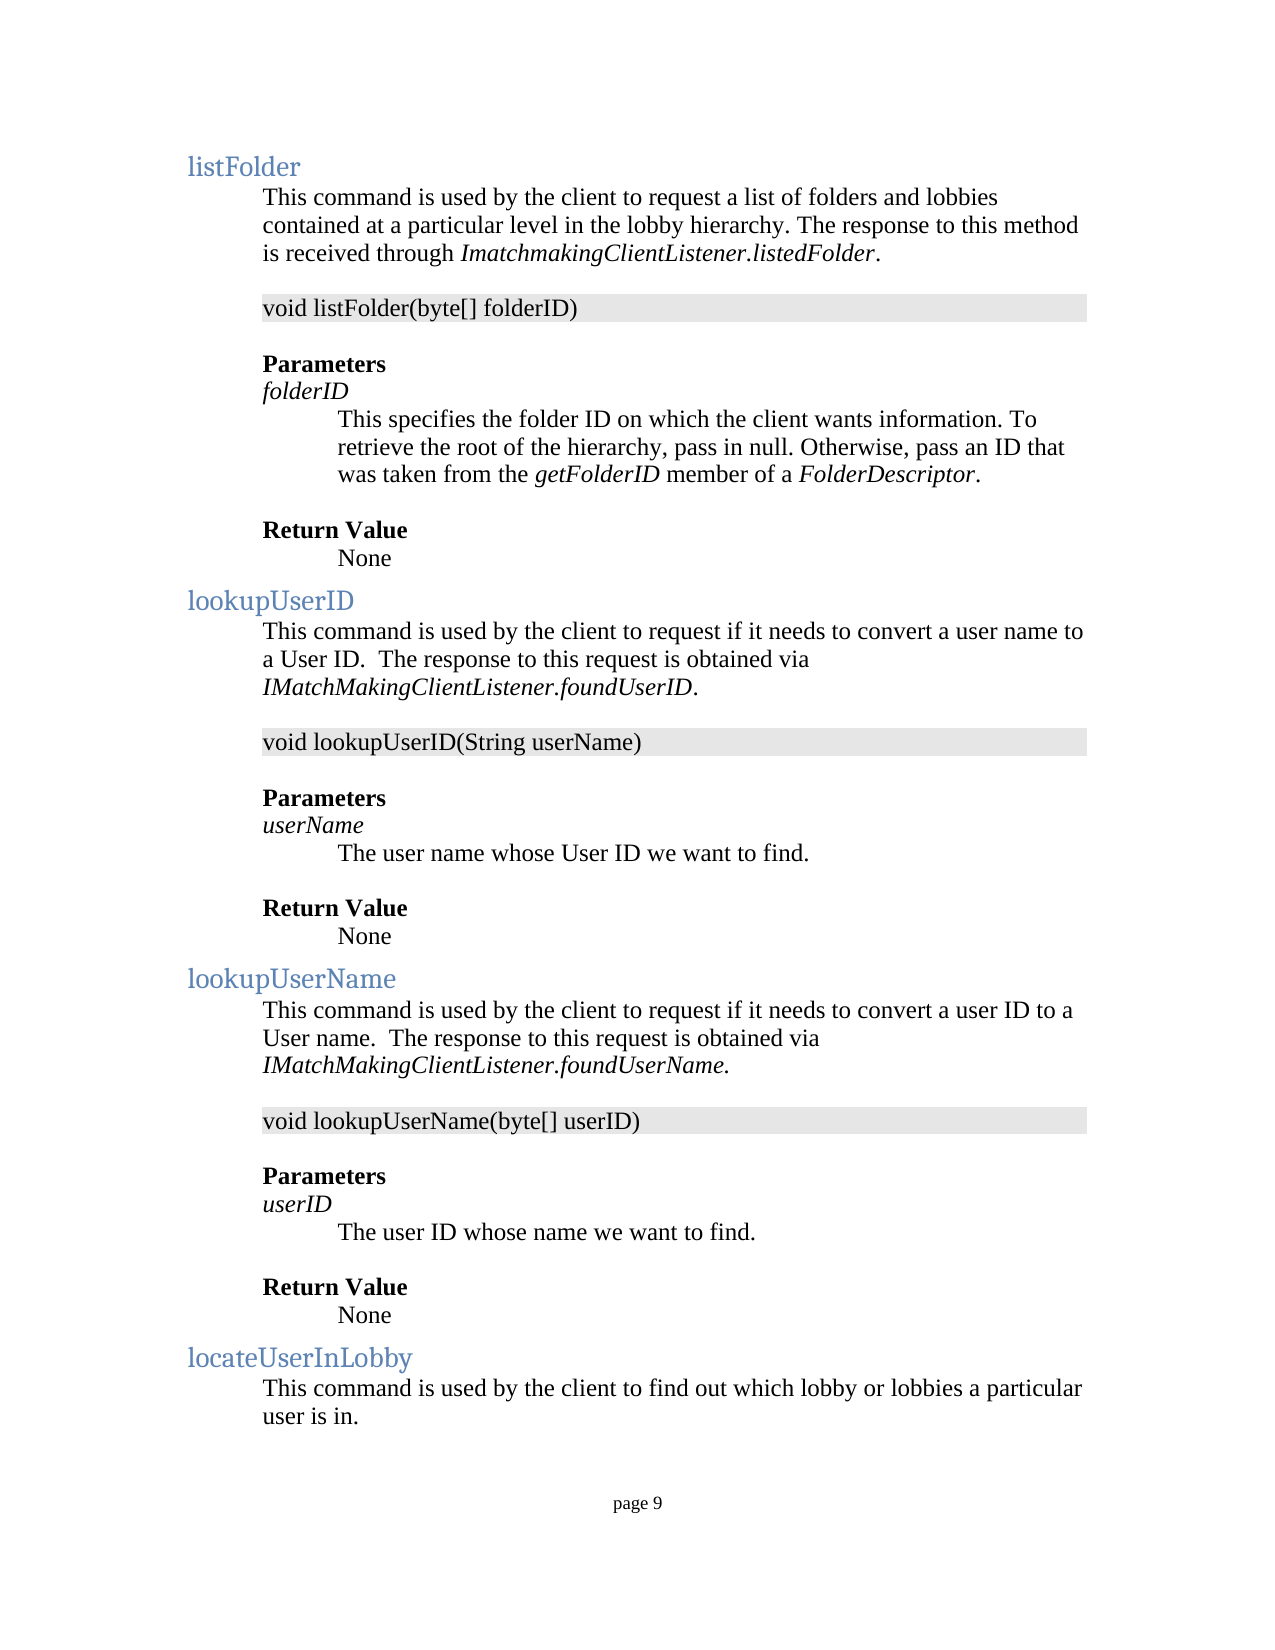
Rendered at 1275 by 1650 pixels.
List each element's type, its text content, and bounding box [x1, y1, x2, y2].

text Return Value [262, 1273, 1087, 1301]
subtitle lookupUserName [187, 962, 1087, 996]
text The user ID whose name we want to find. [337, 1218, 1087, 1245]
text This command is used by the client to request if it needs to convert a user ID to a User name. The response to this request is obtained via IMatchMakingClientListener.foundUserName. [262, 996, 1087, 1079]
text This specifies the folder ID on which the client wants information. To retrieve the root of the hierarchy, pass in null. Otherwise, pass an ID that was taken from the getFolderID member of a FolderDescriptor. [337, 405, 1087, 488]
text folderID [262, 377, 1087, 405]
text Parameters [262, 784, 1087, 811]
text This command is used by the client to request a list of folders and lobbies contained at a particular level in the lobby hierarchy. The response to this method is received through ImatchmakingClientListener.listedFolder. [262, 183, 1087, 267]
text Parameters [262, 1162, 1087, 1190]
text userName [262, 811, 1087, 839]
text Return Value [262, 894, 1087, 922]
subtitle lookupUserID [187, 584, 1087, 617]
text The user name whose User ID we want to find. [337, 839, 1087, 867]
text This command is used by the client to request if it needs to convert a user name to a User ID. The response to this request is obtained via IMatchMakingClientListener.foundUserID. [262, 617, 1087, 701]
text This command is used by the client to find out which lobby or lobbies a particular user is in. [262, 1374, 1087, 1430]
subtitle locateUserInLobby [187, 1341, 1087, 1374]
text Parameters [262, 350, 1087, 377]
text None [337, 544, 1087, 571]
text None [337, 1301, 1087, 1328]
text void lookupUserName(byte[] userID) [262, 1107, 1087, 1134]
text userID [262, 1190, 1087, 1218]
text None [337, 922, 1087, 950]
subtitle listFolder [187, 150, 1087, 183]
text void lookupUserID(String userName) [262, 728, 1087, 756]
text Return Value [262, 516, 1087, 544]
text void listFolder(byte[] folderID) [262, 294, 1087, 322]
